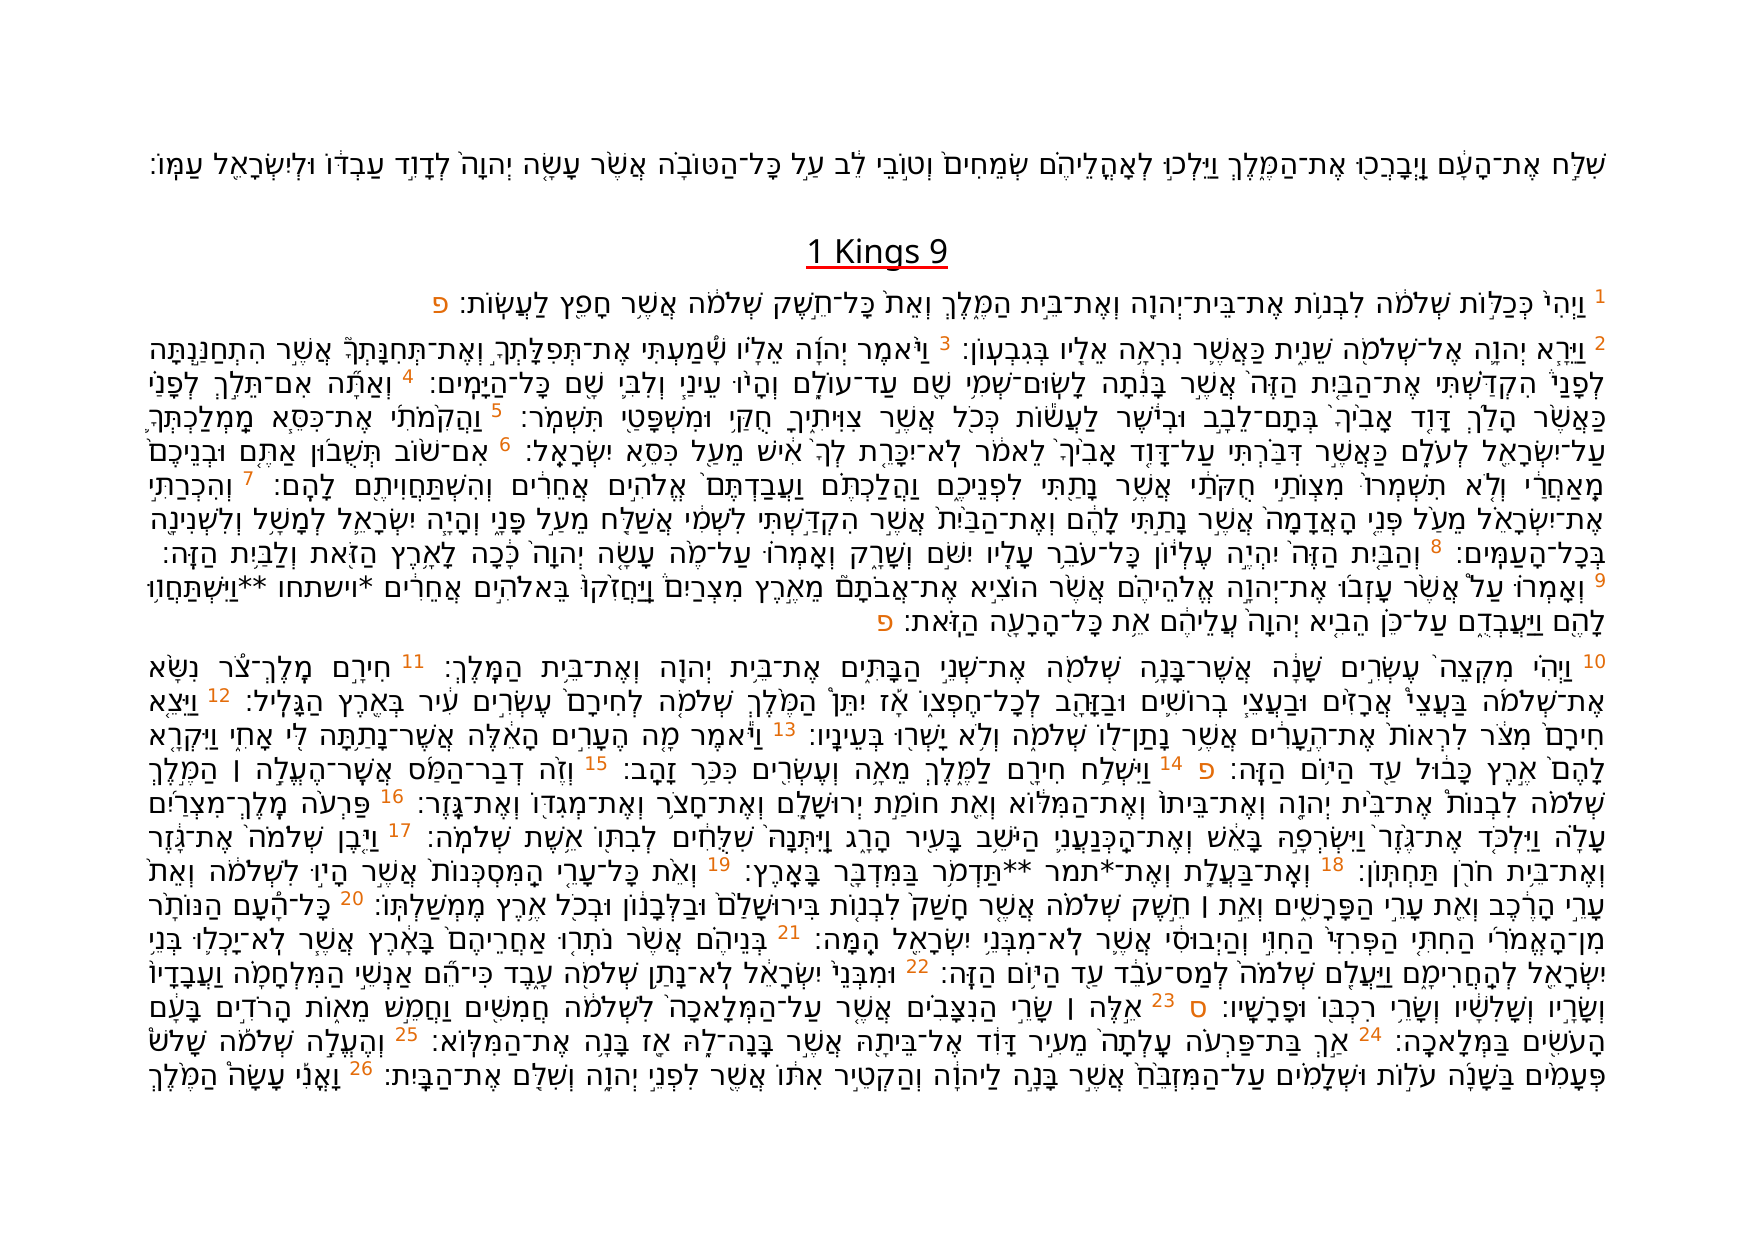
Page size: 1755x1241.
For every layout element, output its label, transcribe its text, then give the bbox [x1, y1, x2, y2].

text 54 וַיְהִ֣י ׀ כְּכַלּ֣וֹת שְׁלֹמֹ֗ה לְהִתְפַּלֵּל֙ אֶל־יְהוָ֔ה אֵ֛ת כָּל־הַתְּפִלָּ֥ה וְהַתְּחִנָּ֖ה הַזֹּ֑את קָ֞ם מִלִּפְנֵ֨י מִזְבַּ֤ח יְהוָה֙ מִכְּרֹ֣עַ עַל־בִּרְכָּ֔יו וְכַפָּ֖יו פְּרֻשׂ֥וֹת הַשָּׁמָֽיִם׃ ‬‬‬‬55 וַֽיַּעְמֹ֕ד וַיְבָ֕רֶךְ אֵ֖ת כָּל־קְהַ֣ל יִשְׂרָאֵ֑ל ק֥וֹל גָּד֖וֹל לֵאמֹֽר׃ ‬‬‬‬56 בָּר֣וּךְ יְהוָ֗ה אֲשֶׁ֨ר נָתַ֤ן מְנוּחָה֙ לְעַמּ֣וֹ יִשְׂרָאֵ֔ל כְּכֹ֖ל אֲשֶׁ֣ר דִּבֵּ֑ר לֹֽא־נָפַ֞ל דָּבָ֣ר אֶחָ֗ד מִכֹּל֙ דְּבָר֣וֹ הַטּ֔וֹב אֲשֶׁ֣ר דִּבֶּ֔ר בְּיַ֖ד מֹשֶׁ֥ה עַבְדּֽוֹ׃ ‬‬‬‬57 יְהִ֨י יְהוָ֤ה אֱלֹהֵ֙ינוּ֙ עִמָּ֔נוּ כַּאֲשֶׁ֥ר הָיָ֖ה עִם־אֲבֹתֵ֑ינוּ אַל־יַעַזְבֵ֖נוּ וְאַֽל־יִטְּשֵֽׁנוּ׃ ‬‬‬‬58 לְהַטּ֥וֹת לְבָבֵ֖נוּ אֵלָ֑יו לָלֶ֣כֶת בְּכָל־דְּרָכָ֗יו וְלִשְׁמֹ֨ר מִצְוֺתָ֤יו וְחֻקָּיו֙ וּמִשְׁפָּטָ֔יו אֲשֶׁ֥ר צִוָּ֖ה אֶת־אֲבֹתֵֽינוּ׃ ‬‬‬‬59 וְיִֽהְי֨וּ דְבָרַ֜י אֵ֗לֶּה אֲשֶׁ֤ר הִתְחַנַּ֙נְתִּי֙ לִפְנֵ֣י יְהוָ֔ה קְרֹבִ֛ים אֶל־יְהוָ֥ה אֱלֹהֵ֖ינוּ יוֹמָ֣ם וָלָ֑יְלָה לַעֲשׂ֣וֹת ׀ מִשְׁפַּ֣ט עַבְדּ֗וֹ וּמִשְׁפַּ֛ט עַמּ֥וֹ יִשְׂרָאֵ֖ל דְּבַר־י֥וֹם בְּיוֹמֽוֹ׃ ‬‬‬‬60 לְמַ֗עַן דַּ֚עַת כָּל־עַמֵּ֣י הָאָ֔רֶץ כִּ֥י יְהוָ֖ה ה֣וּא הָאֱלֹהִ֑ים אֵ֖ין עֽוֹד׃ ‬‬‬‬61 וְהָיָ֤ה לְבַבְכֶם֙ שָׁלֵ֔ם עִ֖ם יְהוָ֣ה אֱלֹהֵ֑ינוּ לָלֶ֧כֶת בְּחֻקָּ֛יו וְלִשְׁמֹ֥ר מִצְוֺתָ֖יו כַּיּ֥וֹם הַזֶּֽה׃ ‬‬‬‬62 וְֽהַמֶּ֔לֶךְ וְכָל־יִשְׂרָאֵ֖ל עִמּ֑וֹ זֹבְחִ֥ים זֶ֖בַח לִפְנֵ֥י יְהוָֽה׃ ‬‬‬‬63 וַיִּזְבַּ֣ח שְׁלֹמֹ֗ה אֵ֣ת זֶ֣בַח הַשְּׁלָמִים֮ אֲשֶׁ֣ר זָבַ֣ח לַיהוָה֒ בָּקָ֗ר עֶשְׂרִ֤ים וּשְׁנַ֙יִם֙ אֶ֔לֶף וְצֹ֕אן מֵאָ֥ה וְעֶשְׂרִ֖ים אָ֑לֶף וַֽיַּחְנְכוּ֙ אֶת־בֵּ֣ית יְהוָ֔ה הַמֶּ֖לֶךְ וְכָל־בְּנֵ֥י יִשְׂרָאֵֽל׃ ‬‬‬‬64 בַּיּ֣וֹם הַה֗וּא קִדַּ֨שׁ הַמֶּ֜לֶךְ אֶת־תּ֣וֹךְ הֶחָצֵ֗ר אֲשֶׁר֙ לִפְנֵ֣י בֵית־יְהוָ֔ה כִּי־עָ֣שָׂה שָׁ֗ם אֶת־הָֽעֹלָה֙ וְאֶת־הַמִּנְחָ֔ה וְאֵ֖ת חֶלְבֵ֣י הַשְּׁלָמִ֑ים כִּֽי־מִזְבַּ֤ח הַנְּחֹ֙שֶׁת֙ אֲשֶׁ֣ר לִפְנֵ֣י יְהוָ֔ה קָטֹ֗ן מֵֽהָכִיל֙ אֶת־הָעֹלָ֣ה וְאֶת־הַמִּנְחָ֔ה וְאֵ֖ת חֶלְבֵ֥י הַשְּׁלָמִֽים׃ ‬‬‬‬65 וַיַּ֣עַשׂ שְׁלֹמֹ֣ה בָֽעֵת־הַהִ֣יא ׀ אֶת־הֶחָ֡ג וְכָל־יִשְׂרָאֵ֣ל עִמּוֹ֩ קָהָ֨ל גָּד֜וֹל מִלְּב֥וֹא חֲמָ֣ת ׀ עַד־נַ֣חַל מִצְרַ֗יִם לִפְנֵי֙ יְהוָ֣ה אֱלֹהֵ֔ינוּ שִׁבְעַ֥ת יָמִ֖ים וְשִׁבְעַ֣ת יָמִ֑ים אַרְבָּעָ֥ה עָשָׂ֖ר יֽוֹם׃ ‬‬‬‬66 בַּיּ֤וֹם הַשְּׁמִינִי֙ שִׁלַּ֣ח אֶת־הָעָ֔ם וַֽיְבָרֲכ֖וּ אֶת־הַמֶּ֑לֶךְ וַיֵּלְכ֣וּ לְאָהֳלֵיהֶ֗ם שְׂמֵחִים֙ וְט֣וֹבֵי לֵ֔ב עַ֣ל כָּל־הַטּוֹבָ֗ה אֲשֶׁ֨ר עָשָׂ֤ה יְהוָה֙ לְדָוִ֣ד עַבְדּ֔וֹ וּלְיִשְׂרָאֵ֖ל עַמּֽוֹ׃ ‬‬‬‬‬‬‬‬‬‬‬‬‬‬‬‬‬ [148, 148, 1606, 216]
text 10 וַיְהִ֗י מִקְצֵה֙ עֶשְׂרִ֣ים שָׁנָ֔ה אֲשֶׁר־בָּנָ֥ה שְׁלֹמֹ֖ה אֶת־שְׁנֵ֣י הַבָּתִּ֑ים אֶת־בֵּ֥ית יְהוָ֖ה וְאֶת־בֵּ֥ית הַמֶּֽלֶךְ׃ ‬‬‬11 חִירָ֣ם מֶֽלֶךְ־צֹ֠ר נִשָּׂ֨א אֶת־שְׁלֹמֹ֜ה בַּעֲצֵי֩ אֲרָזִ֨ים וּבַעֲצֵ֧י בְרוֹשִׁ֛ים וּבַזָּהָ֖ב לְכָל־חֶפְצ֑וֹ אָ֡ז יִתֵּן֩ הַמֶּ֨לֶךְ שְׁלֹמֹ֤ה לְחִירָם֙ עֶשְׂרִ֣ים עִ֔יר בְּאֶ֖רֶץ הַגָּלִֽיל׃ ‬‬‬12 וַיֵּצֵ֤א חִירָם֙ מִצֹּ֔ר לִרְאוֹת֙ אֶת־הֶ֣עָרִ֔ים אֲשֶׁ֥ר נָתַן־ל֖וֹ שְׁלֹמֹ֑ה וְלֹ֥א יָשְׁר֖וּ בְּעֵינָֽיו׃ ‬‬‬13 וַיֹּ֕אמֶר מָ֚ה הֶעָרִ֣ים הָאֵ֔לֶּה אֲשֶׁר־נָתַ֥תָּה לִּ֖י אָחִ֑י וַיִּקְרָ֤א לָהֶם֙ אֶ֣רֶץ כָּב֔וּל עַ֖ד הַיּ֥וֹם הַזֶּֽה׃ פ ‬‬‬14 וַיִּשְׁלַ֥ח חִירָ֖ם לַמֶּ֑לֶךְ מֵאָ֥ה וְעֶשְׂרִ֖ים כִּכַּ֥ר זָהָֽב׃ ‬‬‬15 וְזֶ֨ה דְבַר־הַמַּ֜ס אֲשֶֽׁר־הֶעֱלָ֣ה ׀ הַמֶּ֣לֶךְ שְׁלֹמֹ֗ה לִבְנוֹת֩ אֶת־בֵּ֨ית יְהוָ֤ה וְאֶת־בֵּיתוֹ֙ וְאֶת־הַמִּלּ֔וֹא וְאֵ֖ת חוֹמַ֣ת יְרוּשָׁלָ֑͏ִם וְאֶת־חָצֹ֥ר וְאֶת־מְגִדּ֖וֹ וְאֶת־גָּֽזֶר׃ ‬‬‬16 פַּרְעֹ֨ה מֶֽלֶךְ־מִצְרַ֜יִם עָלָ֗ה וַיִּלְכֹּ֤ד אֶת־גֶּ֙זֶר֙ וַיִּשְׂרְפָ֣הּ בָּאֵ֔שׁ וְאֶת־הַֽכְּנַעֲנִ֛י הַיֹּשֵׁ֥ב בָּעִ֖יר הָרָ֑ג וַֽיִּתְּנָהּ֙ שִׁלֻּחִ֔ים לְבִתּ֖וֹ אֵ֥שֶׁת שְׁלֹמֹֽה׃ ‬‬‬17 וַיִּ֤בֶן שְׁלֹמֹה֙ אֶת־גָּ֔זֶר וְאֶת־בֵּ֥ית חֹרֹ֖ן תַּחְתּֽוֹן׃ ‬‬‬18 וְאֶֽת־בַּעֲלָ֛ת וְאֶת־*תמר **תַּדְמֹ֥ר בַּמִּדְבָּ֖ר בָּאָֽרֶץ׃ ‬‬‬19 וְאֵ֨ת כָּל־עָרֵ֤י הַֽמִּסְכְּנוֹת֙ אֲשֶׁ֣ר הָי֣וּ לִשְׁלֹמֹ֔ה וְאֵת֙ עָרֵ֣י הָרֶ֔כֶב וְאֵ֖ת עָרֵ֣י הַפָּרָשִׁ֑ים וְאֵ֣ת ׀ חֵ֣שֶׁק שְׁלֹמֹ֗ה אֲשֶׁ֤ר חָשַׁק֙ לִבְנ֤וֹת בִּירוּשָׁלִַ֙ם֙ וּבַלְּבָנ֔וֹן וּבְכֹ֖ל אֶ֥רֶץ מֶמְשַׁלְתּֽוֹ׃ ‬‬‬20 כָּל־הָ֠עָם הַנּוֹתָ֨ר מִן־הָאֱמֹרִ֜י הַחִתִּ֤י הַפְּרִזִּי֙ הַחִוִּ֣י וְהַיְבוּסִ֔י אֲשֶׁ֛ר לֹֽא־מִבְּנֵ֥י יִשְׂרָאֵ֖ל הֵֽמָּה׃ ‬‬‬21 בְּנֵיהֶ֗ם אֲשֶׁ֨ר נֹתְר֤וּ אַחֲרֵיהֶם֙ בָּאָ֔רֶץ אֲשֶׁ֧ר לֹֽא־יָכְל֛וּ בְּנֵ֥י יִשְׂרָאֵ֖ל לְהֽ͏ַחֲרִימָ֑ם וַיַּעֲלֵ֤ם שְׁלֹמֹה֙ לְמַס־עֹבֵ֔ד עַ֖ד הַיּ֥וֹם הַזֶּֽה׃ ‬‬‬22 וּמִבְּנֵי֙ יִשְׂרָאֵ֔ל לֹֽא־נָתַ֥ן שְׁלֹמֹ֖ה עָ֑בֶד כִּי־הֵ֞ם אַנְשֵׁ֣י הַמִּלְחָמָ֗ה וַעֲבָדָיו֙ וְשָׂרָ֣יו וְשָׁלִשָׁ֔יו וְשָׂרֵ֥י רִכְבּ֖וֹ וּפָרָשָֽׁיו׃ ס ‬‬‬23 אֵ֣לֶּה ׀ שָׂרֵ֣י הַנִצָּבִ֗ים אֲשֶׁ֤ר עַל־הַמְּלָאכָה֙ לִשְׁלֹמֹ֔ה חֲמִשִּׁ֖ים וַחֲמֵ֣שׁ מֵא֑וֹת הָרֹדִ֣ים בָּעָ֔ם הָעֹשִׂ֖ים בַּמְּלָאכָֽה׃ ‬‬‬24 אַ֣ךְ בַּת־פַּרְעֹ֗ה עָֽלְתָה֙ מֵעִ֣יר דָּוִ֔ד אֶל־בֵּיתָ֖הּ אֲשֶׁ֣ר בָּֽנָה־לָ֑הּ אָ֖ז בָּנָ֥ה אֶת־הַמִּלּֽוֹא׃ ‬‬‬25 וְהֶעֱלָ֣ה שְׁלֹמֹ֡ה שָׁלֹשׁ֩ פְּעָמִ֨ים בַּשָּׁנָ֜ה עֹל֣וֹת וּשְׁלָמִ֗ים עַל־הַמִּזְבֵּ֙חַ֙ אֲשֶׁ֣ר בָּנָ֣ה לַיהוָ֔ה וְהַקְטֵ֣יר אִתּ֔וֹ אֲשֶׁ֖ר לִפְנֵ֣י יְהוָ֑ה וְשִׁלַּ֖ם אֶת־הַבָּֽיִת׃ ‬‬‬26 וָאֳנִ֡י עָשָׂה֩ הַמֶּ֨לֶךְ שְׁלֹמֹ֜ה בְּעֶצְיֽוֹן־גֶּ֨בֶר אֲשֶׁ֧ר אֶת־אֵל֛וֹת עַל־שְׂפַ֥ת יַם־ס֖וּף בְּאֶ֥רֶץ אֱדֽוֹם׃ ‬‬‬27 וַיִּשְׁלַ֨ח חִירָ֤ם בּֽ͏ָאֳנִי֙ אֶת־עֲבָדָ֔יו אַנְשֵׁ֣י אֳנִיּ֔וֹת יֹדְעֵ֖י הַיָּ֑ם עִ֖ם עַבְדֵ֥י שְׁלֹמֹֽה׃ ‬‬‬28 וַיָּבֹ֣אוּ אוֹפִ֔ירָה וַיִּקְח֤וּ מִשָּׁם֙ זָהָ֔ב אַרְבַּע־מֵא֥וֹת וְעֶשְׂרִ֖ים כִּכָּ֑ר וַיָּבִ֖אוּ אֶל־הַמֶּ֥לֶךְ שְׁלֹמֹֽה׃ פ ‬‬‬‬‬‬‬‬‬‬‬‬‬‬‬‬‬‬‬‬‬‬‬‬‬‬‬‬‬‬‬‬‬‬‬‬‬‬‬‬‬ [148, 651, 1606, 1092]
text 2 וַיֵּרָ֧א יְהוָ֛ה אֶל־שְׁלֹמֹ֖ה שֵׁנִ֑ית כַּאֲשֶׁ֛ר נִרְאָ֥ה אֵלָ֖יו בְּגִבְעֽוֹן׃ ‬‬‬3 וַיֹּ֨אמֶר יְהוָ֜ה אֵלָ֗יו שָׁ֠מַעְתִּי אֶת־תְּפִלָּתְךָ֣ וְאֶת־תְּחִנָּתְךָ֮ אֲשֶׁ֣ר הִתְחַנַּ֣נְתָּה לְפָנַי֒ הִקְדַּ֗שְׁתִּי אֶת־הַבַּ֤יִת הַזֶּה֙ אֲשֶׁ֣ר בָּנִ֔תָה לָשֽׂוּם־שְׁמִ֥י שָׁ֖ם עַד־עוֹלָ֑ם וְהָי֨וּ עֵינַ֧י וְלִבִּ֛י שָׁ֖ם כָּל־הַיָּמִֽים׃ ‬‬‬4 וְאַתָּ֞ה אִם־תֵּלֵ֣ךְ לְפָנַ֗י כַּאֲשֶׁ֨ר הָלַ֜ךְ דָּוִ֤ד אָבִ֙יךָ֙ בְּתָם־לֵבָ֣ב וּבְיֹ֔שֶׁר לַעֲשׂ֕וֹת כְּכֹ֖ל אֲשֶׁ֣ר צִוִּיתִ֑יךָ חֻקַּ֥י וּמִשְׁפָּטַ֖י תִּשְׁמֹֽר׃ ‬‬‬5 וַהֲקִ֨מֹתִ֜י אֶת־כִּסֵּ֧א מַֽמְלַכְתְּךָ֛ עַל־יִשְׂרָאֵ֖ל לְעֹלָ֑ם כַּאֲשֶׁ֣ר דִּבַּ֗רְתִּי עַל־דָּוִ֤ד אָבִ֙יךָ֙ לֵאמֹ֔ר לֹֽא־יִכָּרֵ֤ת לְךָ֙ אִ֔ישׁ מֵעַ֖ל כִּסֵּ֥א יִשְׂרָאֵֽל׃ ‬‬‬6 אִם־שׁ֨וֹב תְּשֻׁב֜וּן אַתֶּ֤ם וּבְנֵיכֶם֙ מֵֽאַחֲרַ֔י וְלֹ֤א תִשְׁמְרוּ֙ מִצְוֺתַ֣י חֻקֹּתַ֔י אֲשֶׁ֥ר נָתַ֖תִּי לִפְנֵיכֶ֑ם וַהֲלַכְתֶּ֗ם וַעֲבַדְתֶּם֙ אֱלֹהִ֣ים אֲחֵרִ֔ים וְהִשְׁתַּחֲוִיתֶ֖ם לָהֶֽם׃ ‬‬‬7 וְהִכְרַתִּ֣י אֶת־יִשְׂרָאֵ֗ל מֵעַ֨ל פְּנֵ֤י הָאֲדָמָה֙ אֲשֶׁ֣ר נָתַ֣תִּי לָהֶ֔ם וְאֶת־הַבַּ֙יִת֙ אֲשֶׁ֣ר הִקְדַּ֣שְׁתִּי לִשְׁמִ֔י אֲשַׁלַּ֖ח מֵעַ֣ל פָּנָ֑י וְהָיָ֧ה יִשְׂרָאֵ֛ל לְמָשָׁ֥ל וְלִשְׁנִינָ֖ה בְּכָל־הָעַמִּֽים׃ ‬‬‬8 וְהַבַּ֤יִת הַזֶּה֙ יִהְיֶ֣ה עֶלְי֔וֹן כָּל־עֹבֵ֥ר עָלָ֖יו יִשֹּׁ֣ם וְשָׁרָ֑ק וְאָמְר֗וּ עַל־מֶ֨ה עָשָׂ֤ה יְהוָה֙ כָּ֔כָה לָאָ֥רֶץ הַזֹּ֖את וְלַבַּ֥יִת הַזֶּֽה׃ ‬‬‬9 וְאָמְר֗וּ עַל֩ אֲשֶׁ֨ר עָזְב֜וּ אֶת־יְהוָ֣ה אֱלֹהֵיהֶ֗ם אֲשֶׁ֨ר הוֹצִ֣יא אֶת־אֲבֹתָם֮ מֵאֶ֣רֶץ מִצְרַיִם֒ וַֽיַּחֲזִ֙קוּ֙ בֵּאלֹהִ֣ים אֲחֵרִ֔ים *וישתחו **וַיִּשְׁתַּחֲו֥וּ לָהֶ֖ם וַיַּעֲבְדֻ֑ם עַל־כֵּ֗ן הֵבִ֤יא יְהוָה֙ עֲלֵיהֶ֔ם אֵ֥ת כָּל־הָרָעָ֖ה הַזֹּֽאת׃ פ ‬‬‬‬‬‬‬‬‬‬‬‬‬‬‬‬‬‬‬ [148, 332, 1606, 638]
text 1 וַיְהִי֙ כְּכַלּ֣וֹת שְׁלֹמֹ֔ה לִבְנ֥וֹת אֶת־בֵּית־יְהוָ֖ה וְאֶת־בֵּ֣ית הַמֶּ֑לֶךְ וְאֵת֙ כָּל־חֵ֣שֶׁק שְׁלֹמֹ֔ה אֲשֶׁ֥ר חָפֵ֖ץ לַעֲשֽׂוֹת׃ פ [148, 286, 1606, 320]
text 1 Kings 9 [148, 228, 1606, 273]
